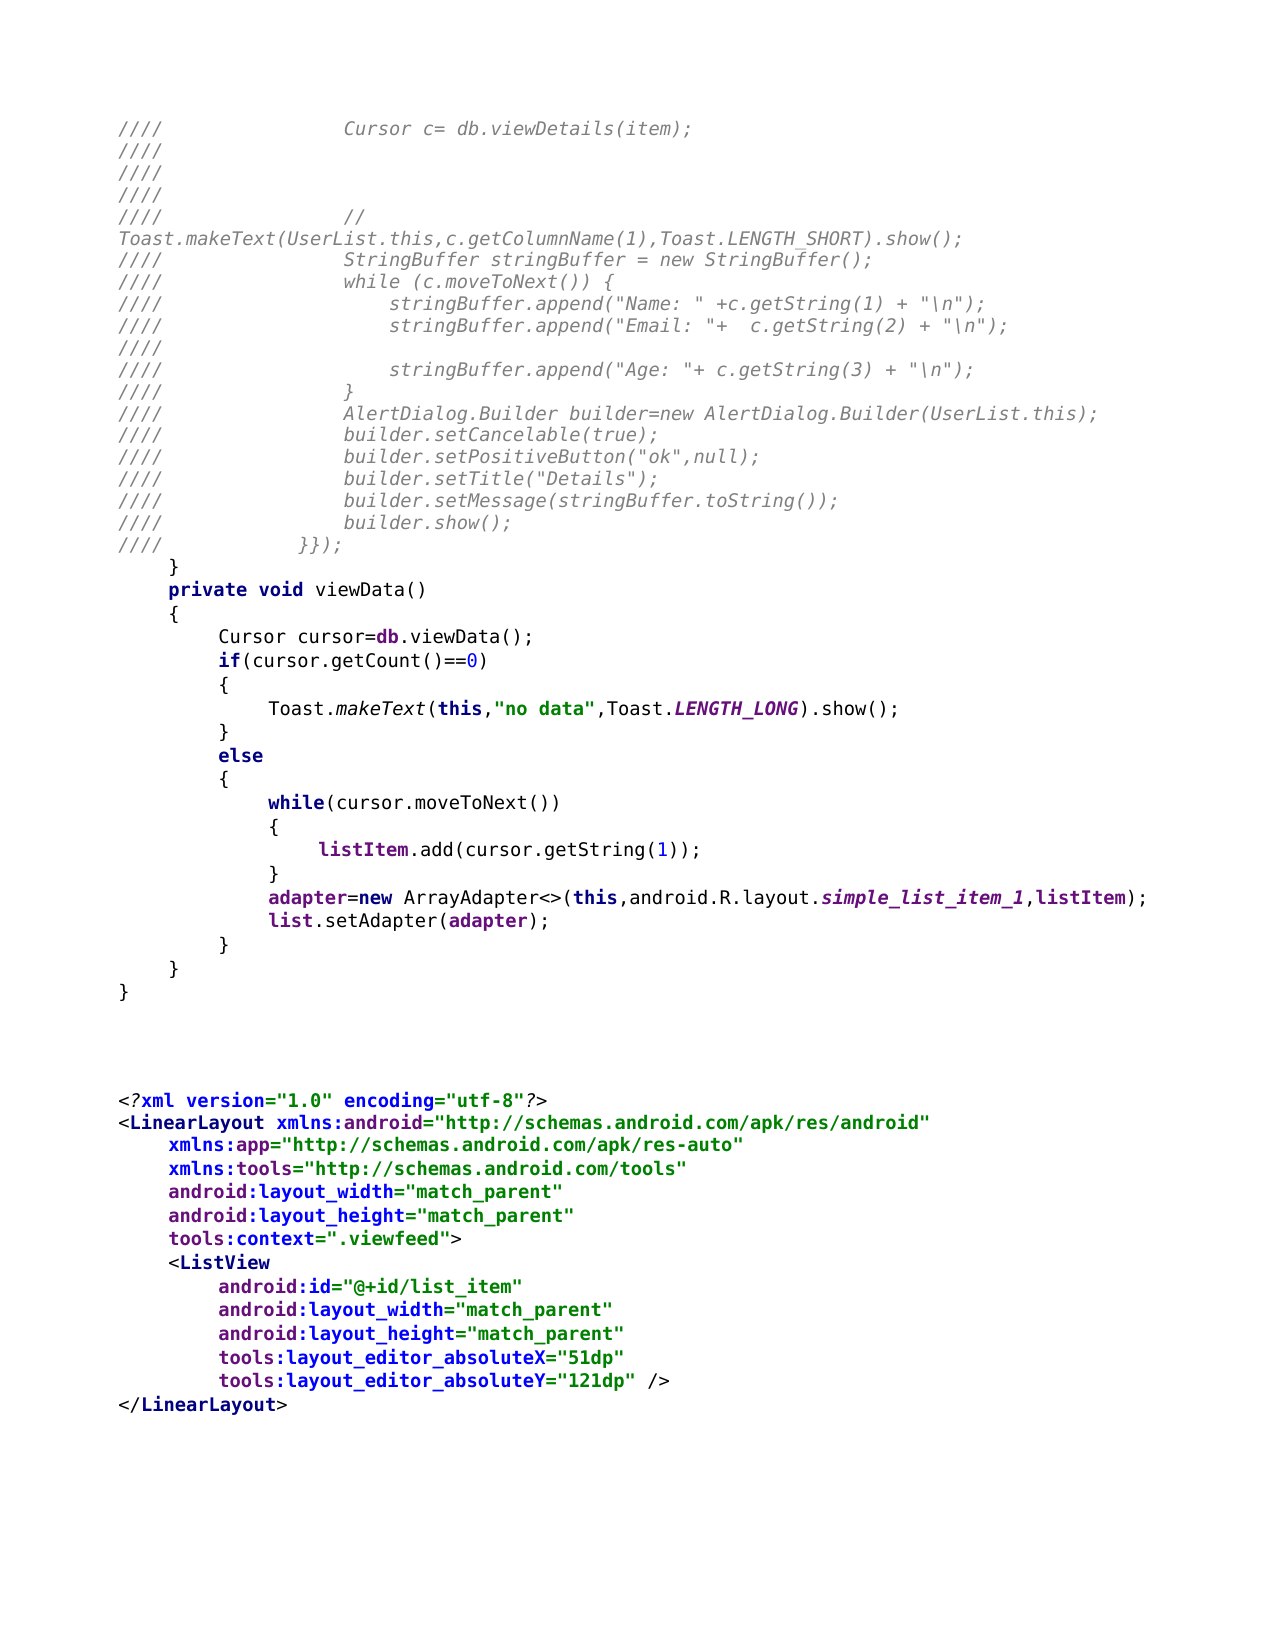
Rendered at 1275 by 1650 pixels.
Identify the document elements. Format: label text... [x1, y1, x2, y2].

text <?xml version="1.0" encoding="utf-8"?> [118, 1090, 1157, 1112]
text private void viewData() [118, 579, 1157, 603]
text adapter=new ArrayAdapter<>(this,android.R.layout.simple_list_item_1,listItem); [118, 887, 1157, 910]
text android:id="@+id/list_item" [118, 1276, 1157, 1299]
text tools:layout_editor_absoluteX="51dp" [118, 1347, 1157, 1370]
text android:layout_width="match_parent" [118, 1181, 1157, 1205]
text { [118, 816, 1157, 839]
text //// builder.setPositiveButton("ok",null); [118, 446, 1157, 468]
text <LinearLayout xmlns:android="http://schemas.android.com/apk/res/android" [118, 1112, 1157, 1134]
text //// builder.setTitle("Details"); [118, 468, 1157, 490]
text tools:layout_editor_absoluteY="121dp" /> [118, 1370, 1157, 1394]
text Cursor cursor=db.viewData(); [118, 627, 1157, 650]
text xmlns:tools="http://schemas.android.com/tools" [118, 1157, 1157, 1181]
text while(cursor.moveToNext()) [118, 792, 1157, 816]
text //// // Toast.makeText(UserList.this,c.getColumnName(1),Toast.LENGTH_SHORT).show(); [118, 206, 1157, 249]
text //// builder.show(); [118, 512, 1157, 534]
text //// AlertDialog.Builder builder=new AlertDialog.Builder(UserList.this); [118, 402, 1157, 424]
text //// }}); [118, 534, 1157, 556]
text if(cursor.getCount()==0) [118, 650, 1157, 674]
text android:layout_width="match_parent" [118, 1299, 1157, 1323]
text xmlns:app="http://schemas.android.com/apk/res-auto" [118, 1134, 1157, 1157]
text { [118, 674, 1157, 697]
text list.setAdapter(adapter); [118, 910, 1157, 934]
text <ListView [118, 1252, 1157, 1276]
text } [118, 863, 1157, 887]
text { [118, 603, 1157, 627]
text { [118, 768, 1157, 792]
text //// } [118, 381, 1157, 402]
text android:layout_height="match_parent" [118, 1205, 1157, 1228]
text tools:context=".viewfeed"> [118, 1228, 1157, 1252]
text //// stringBuffer.append("Email: "+ c.getString(2) + "\n"); [118, 315, 1157, 337]
text Toast.makeText(this,"no data",Toast.LENGTH_LONG).show(); [118, 697, 1157, 721]
text </LinearLayout> [118, 1394, 1157, 1416]
text } [118, 556, 1157, 579]
text //// builder.setMessage(stringBuffer.toString()); [118, 490, 1157, 512]
text android:layout_height="match_parent" [118, 1323, 1157, 1347]
text //// [118, 162, 1157, 184]
text listItem.add(cursor.getString(1)); [118, 839, 1157, 863]
text //// while (c.moveToNext()) { [118, 271, 1157, 293]
text //// stringBuffer.append("Age: "+ c.getString(3) + "\n"); [118, 359, 1157, 381]
text //// StringBuffer stringBuffer = new StringBuffer(); [118, 249, 1157, 271]
text } [118, 721, 1157, 745]
text //// [118, 140, 1157, 162]
text } [118, 934, 1157, 958]
text //// Cursor c= db.viewDetails(item); [118, 118, 1157, 140]
text //// [118, 337, 1157, 359]
text } [118, 958, 1157, 981]
text else [118, 745, 1157, 768]
text //// [118, 184, 1157, 206]
text //// builder.setCancelable(true); [118, 424, 1157, 446]
text //// stringBuffer.append("Name: " +c.getString(1) + "\n"); [118, 293, 1157, 315]
text } [118, 981, 1157, 1003]
